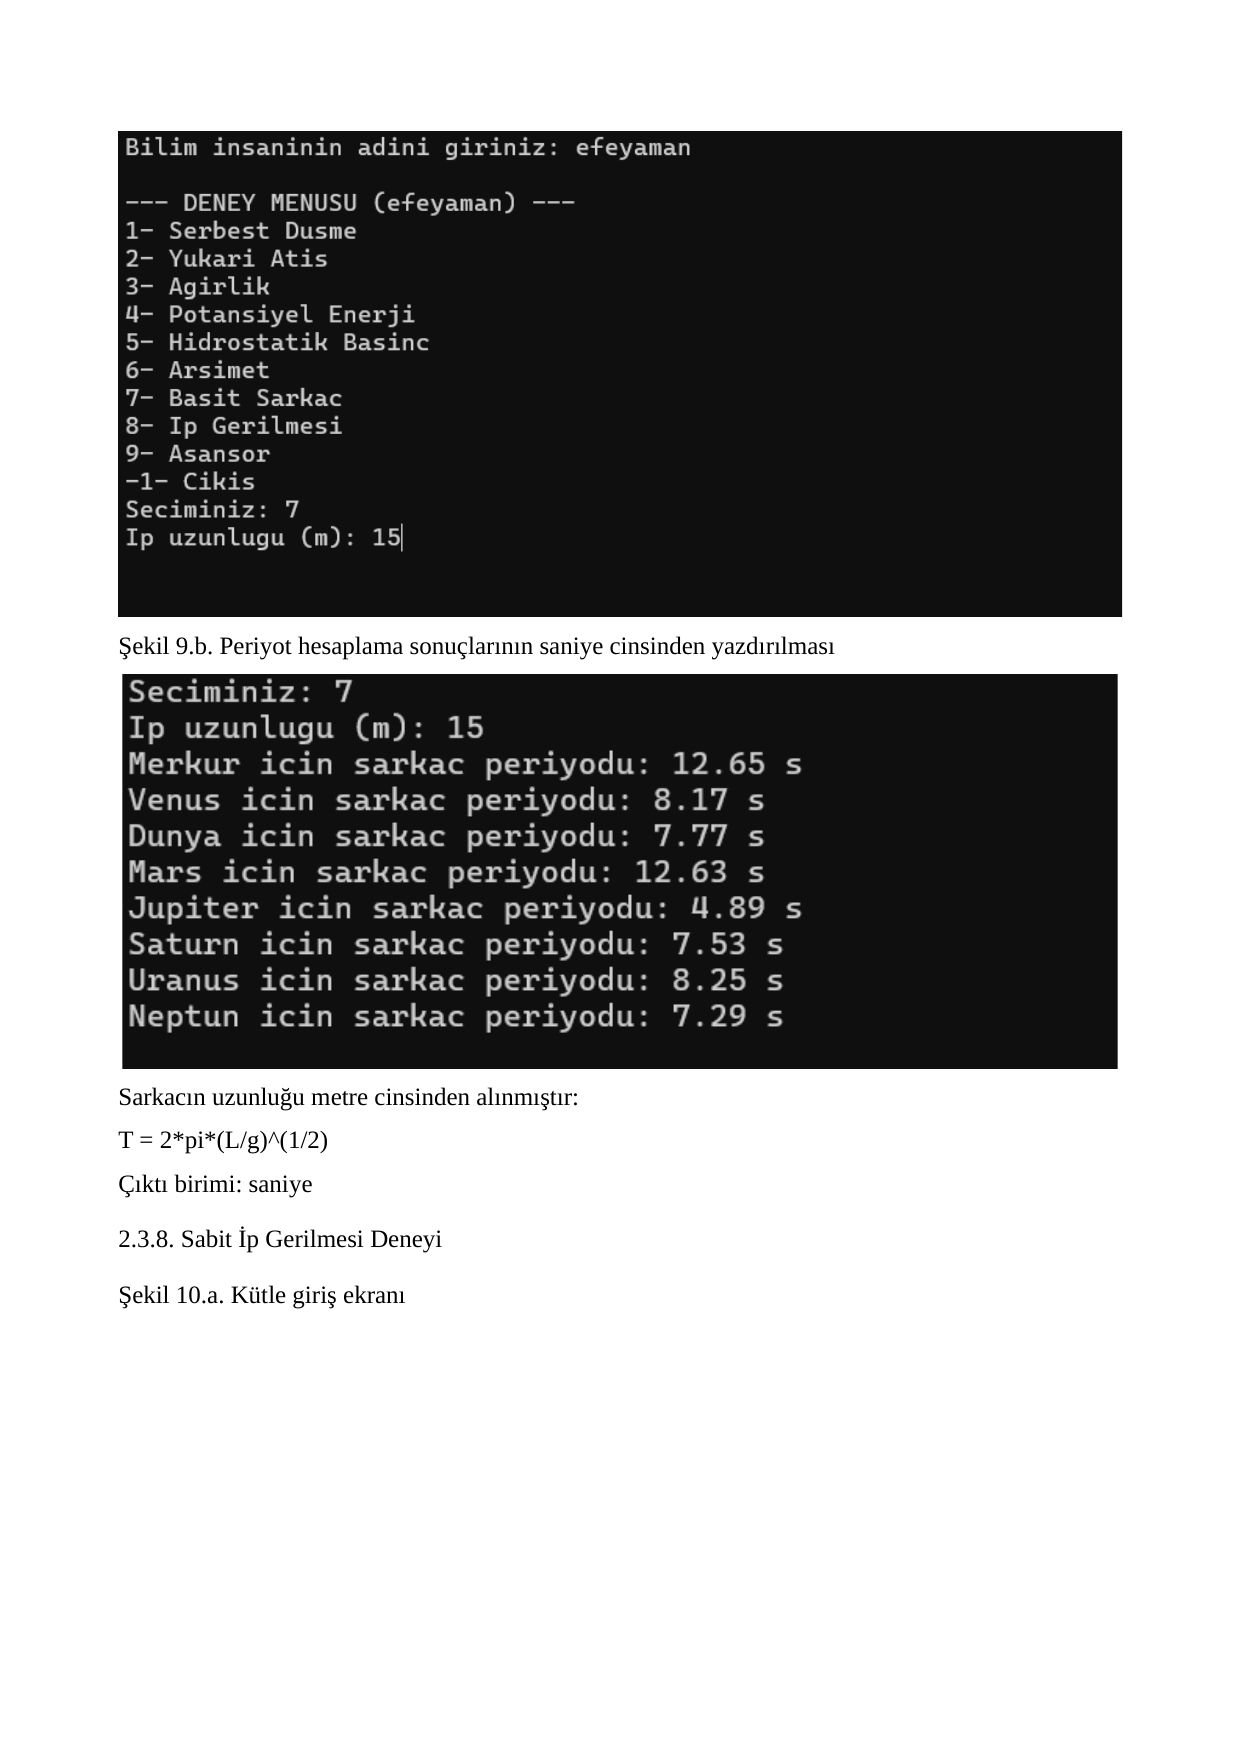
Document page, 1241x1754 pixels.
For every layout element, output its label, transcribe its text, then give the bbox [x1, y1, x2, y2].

subtitle 2.3.8. Sabit İp Gerilmesi Deneyi [118, 1224, 1122, 1253]
text Sarkacın uzunluğu metre cinsinden alınmıştır: [118, 674, 1122, 1111]
text [118, 118, 1122, 131]
text Şekil 10.a. Kütle giriş ekranı [118, 1280, 1122, 1309]
text Şekil 9.b. Periyot hesaplama sonuçlarının saniye cinsinden yazdırılması [118, 617, 1122, 660]
text Çıktı birimi: saniye [118, 1169, 1122, 1197]
picture [122, 674, 1118, 1069]
picture [118, 131, 1123, 617]
text T = 2*pi*(L/g)^(1/2) [118, 1126, 1122, 1154]
